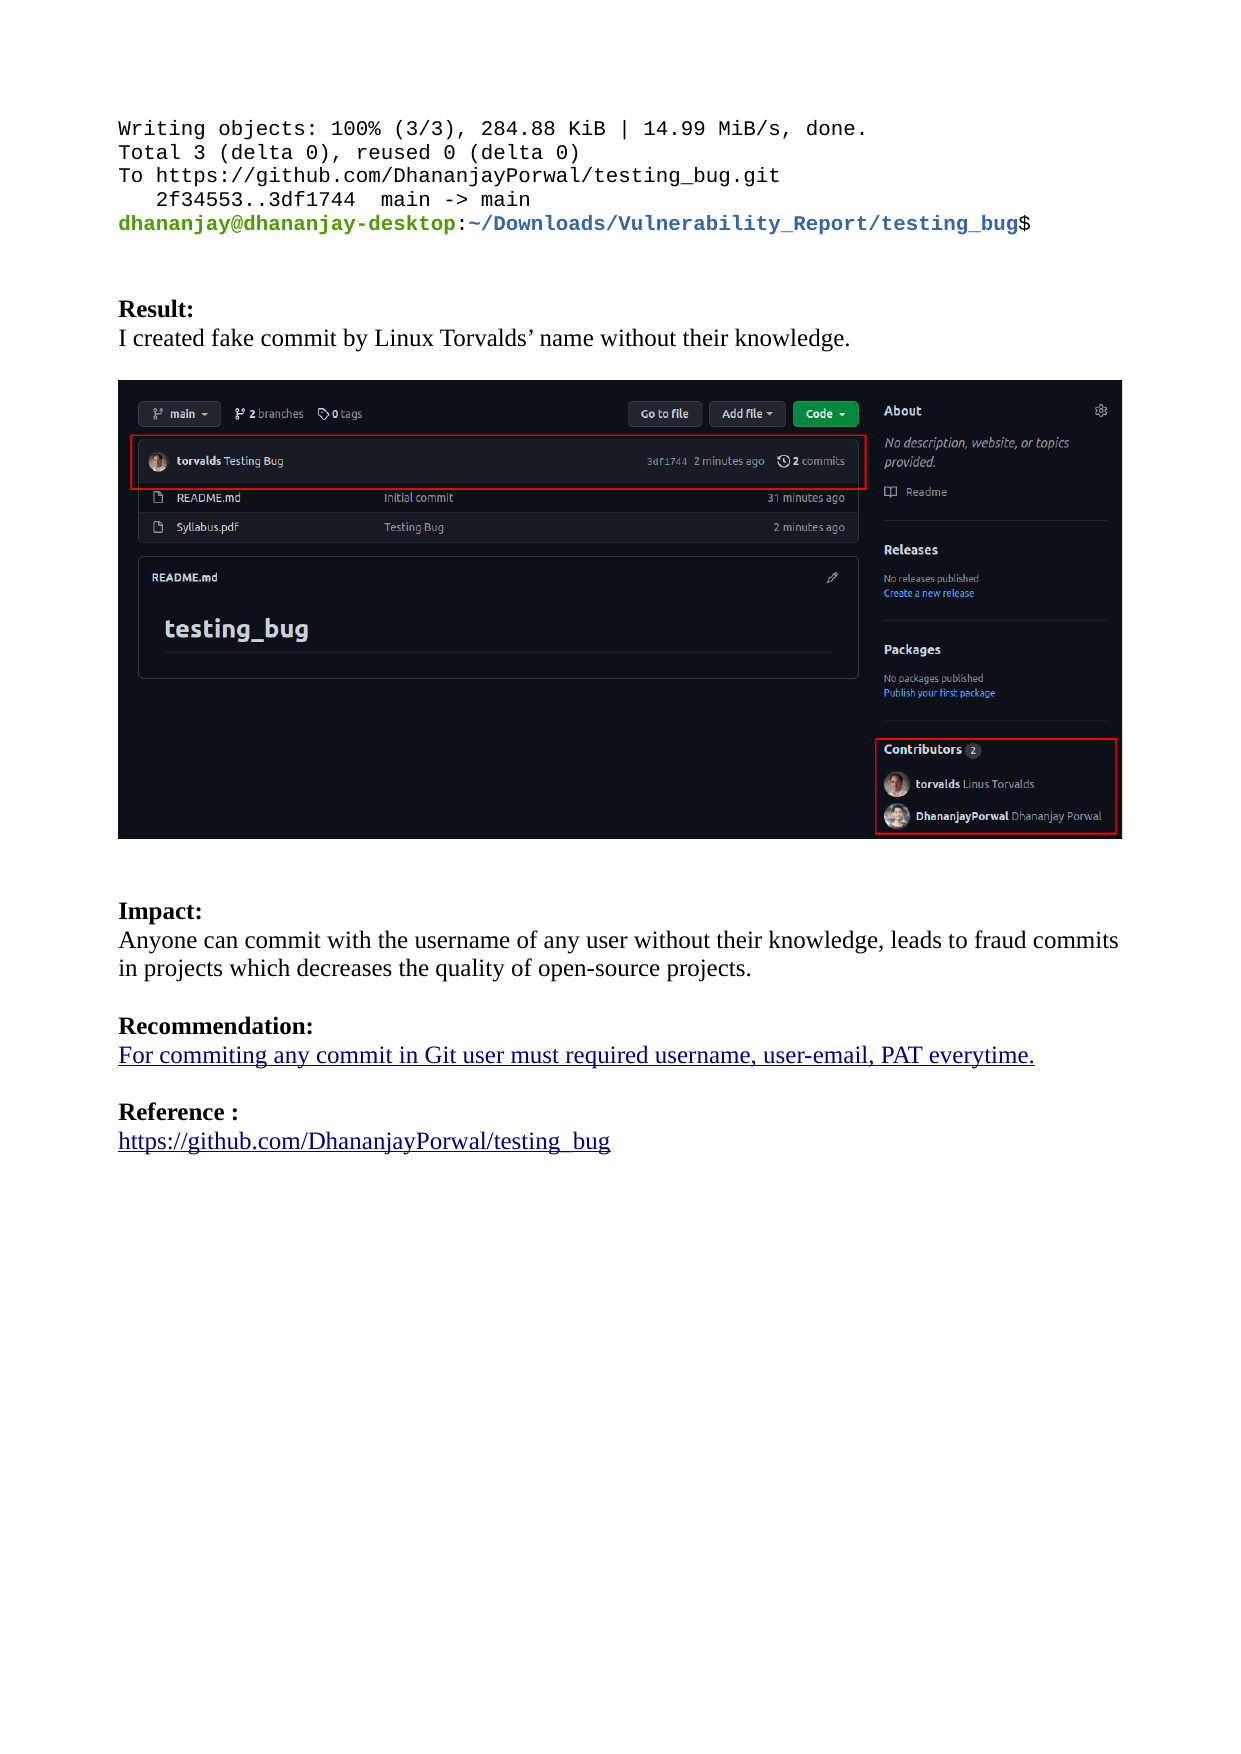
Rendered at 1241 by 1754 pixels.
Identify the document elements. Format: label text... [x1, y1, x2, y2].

text https://github.com/DhananjayPorwal/testing_bug [118, 1126, 1122, 1155]
text I created fake commit by Linux Torvalds’ name without their knowledge. [118, 323, 1122, 352]
text 2f34553..3df1744 main -> main [118, 189, 1122, 213]
text Writing objects: 100% (3/3), 284.88 KiB | 14.99 MiB/s, done. [118, 118, 1122, 142]
text Result: [118, 266, 1122, 323]
text To https://github.com/DhananjayPorwal/testing_bug.git [118, 165, 1122, 189]
text Impact: [118, 896, 1122, 925]
text dhananjay@dhananjay-desktop:~/Downloads/Vulnerability_Report/testing_bug$ [118, 213, 1122, 236]
text Anyone can commit with the username of any user without their knowledge, leads to fraud commits in projects which decreases the quality of open-source projects. [118, 925, 1122, 982]
text Total 3 (delta 0), reused 0 (delta 0) [118, 142, 1122, 165]
text Recommendation: [118, 1011, 1122, 1040]
text For commiting any commit in Git user must required username, user-email, PAT everytime. Reference : [118, 1040, 1122, 1126]
picture [118, 380, 1123, 839]
